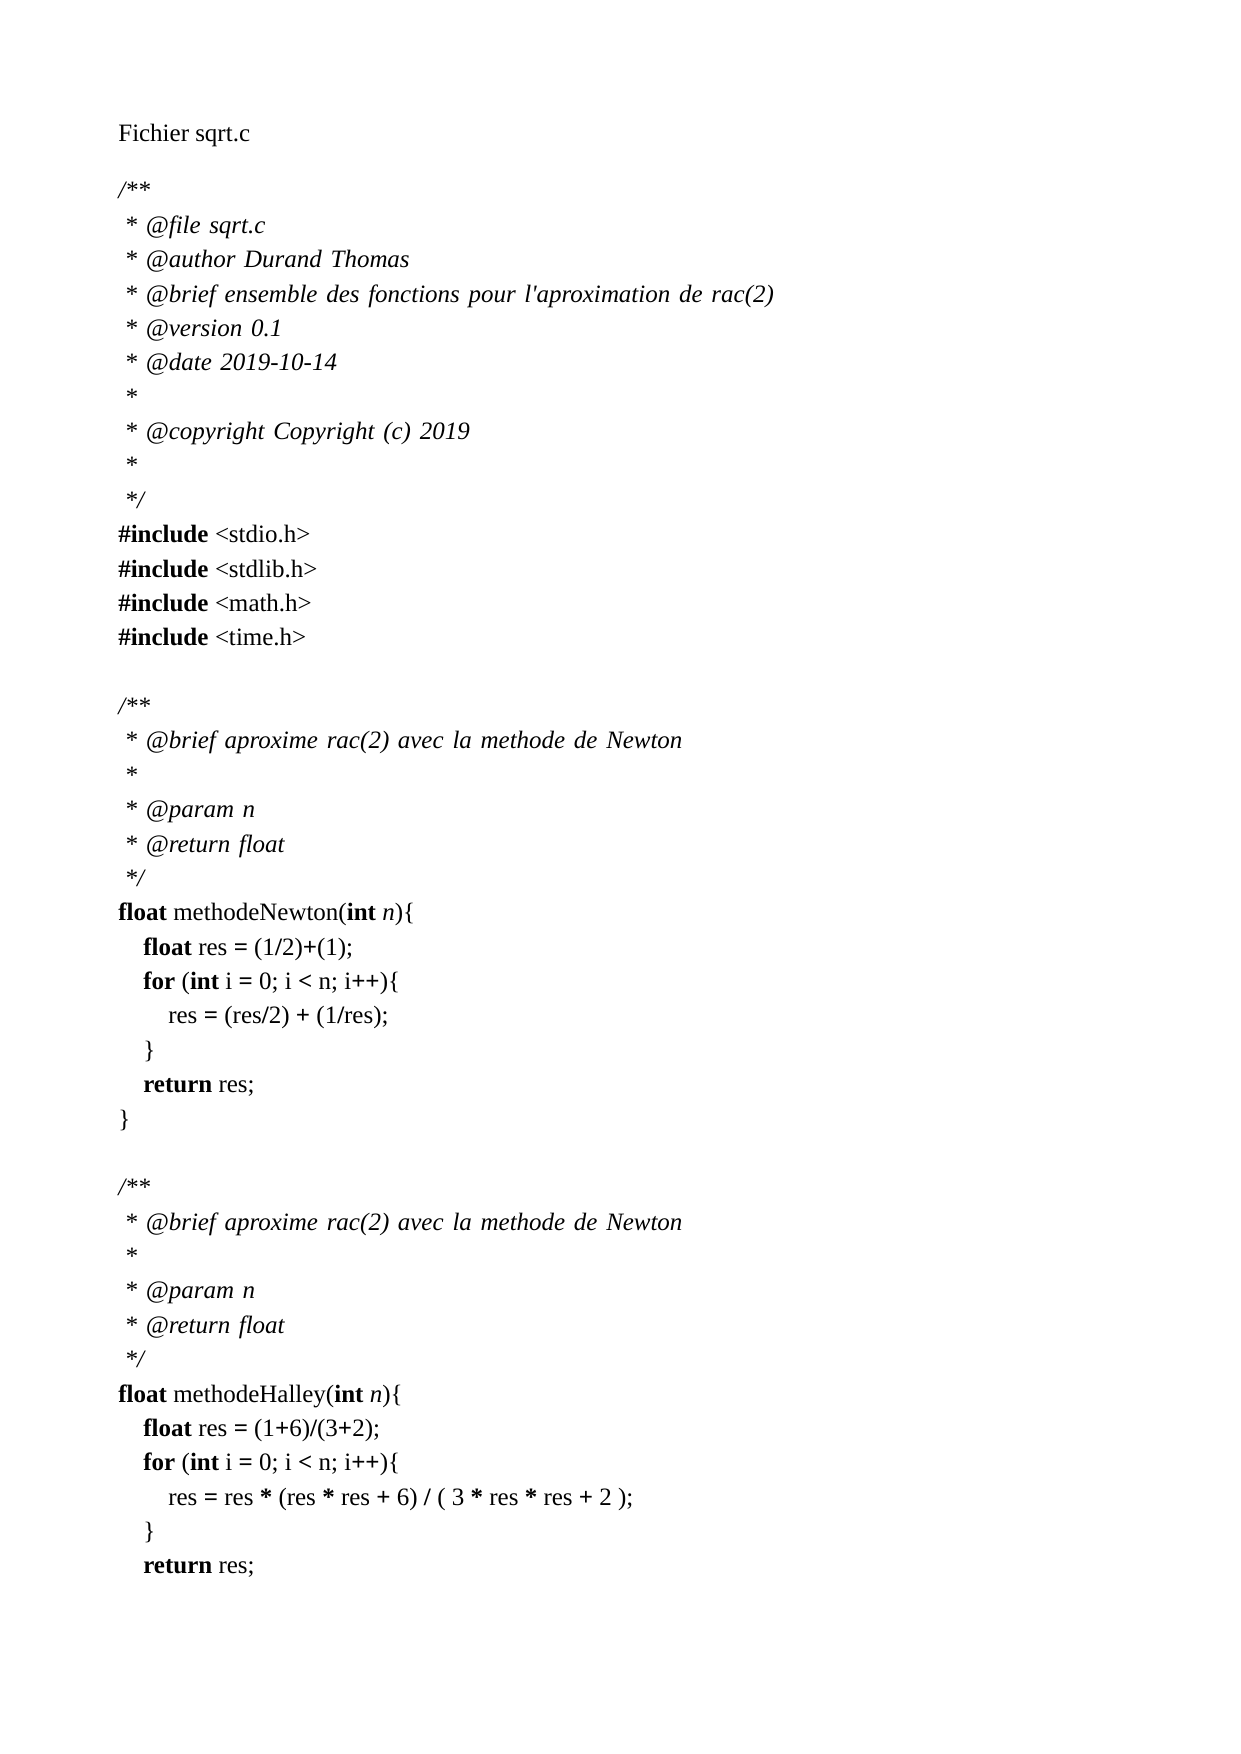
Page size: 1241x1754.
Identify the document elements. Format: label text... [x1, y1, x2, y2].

text */ [118, 857, 1122, 892]
text * [118, 1236, 1122, 1270]
text #include <stdlib.h> [118, 548, 1122, 582]
text * @brief ensemble des fonctions pour l'aproximation de rac(2) [118, 273, 1122, 307]
text float res = (1/2)+(1); [118, 926, 1122, 961]
text * [118, 376, 1122, 411]
text * [118, 445, 1122, 479]
text * @author Durand Thomas [118, 239, 1122, 273]
text } [118, 1511, 1122, 1545]
text #include <time.h> [118, 617, 1122, 651]
text Fichier sqrt.c [118, 118, 1122, 147]
text } [118, 1098, 1122, 1132]
text */ [118, 1339, 1122, 1373]
text * [118, 754, 1122, 789]
text /** [118, 686, 1122, 720]
text res = res * (res * res + 6) / ( 3 * res * res + 2 ); [118, 1476, 1122, 1511]
text return res; [118, 1064, 1122, 1098]
text * @copyright Copyright (c) 2019 [118, 411, 1122, 445]
text for (int i = 0; i < n; i++){ [118, 1442, 1122, 1476]
text */ [118, 479, 1122, 514]
text } [118, 1029, 1122, 1064]
text return res; [118, 1545, 1122, 1579]
text * @return float [118, 823, 1122, 857]
text * @param n [118, 789, 1122, 823]
text * @date 2019-10-14 [118, 342, 1122, 376]
text * @param n [118, 1270, 1122, 1304]
text * @brief aproxime rac(2) avec la methode de Newton [118, 1201, 1122, 1236]
text * @return float [118, 1304, 1122, 1339]
text res = (res/2) + (1/res); [118, 995, 1122, 1029]
text #include <stdio.h> [118, 514, 1122, 548]
text * @brief aproxime rac(2) avec la methode de Newton [118, 720, 1122, 754]
text /** [118, 176, 1122, 204]
text * @file sqrt.c [118, 204, 1122, 239]
text float res = (1+6)/(3+2); [118, 1407, 1122, 1442]
text float methodeHalley(int n){ [118, 1373, 1122, 1407]
text float methodeNewton(int n){ [118, 892, 1122, 926]
text * @version 0.1 [118, 307, 1122, 342]
text /** [118, 1167, 1122, 1201]
text for (int i = 0; i < n; i++){ [118, 961, 1122, 995]
text #include <math.h> [118, 582, 1122, 617]
